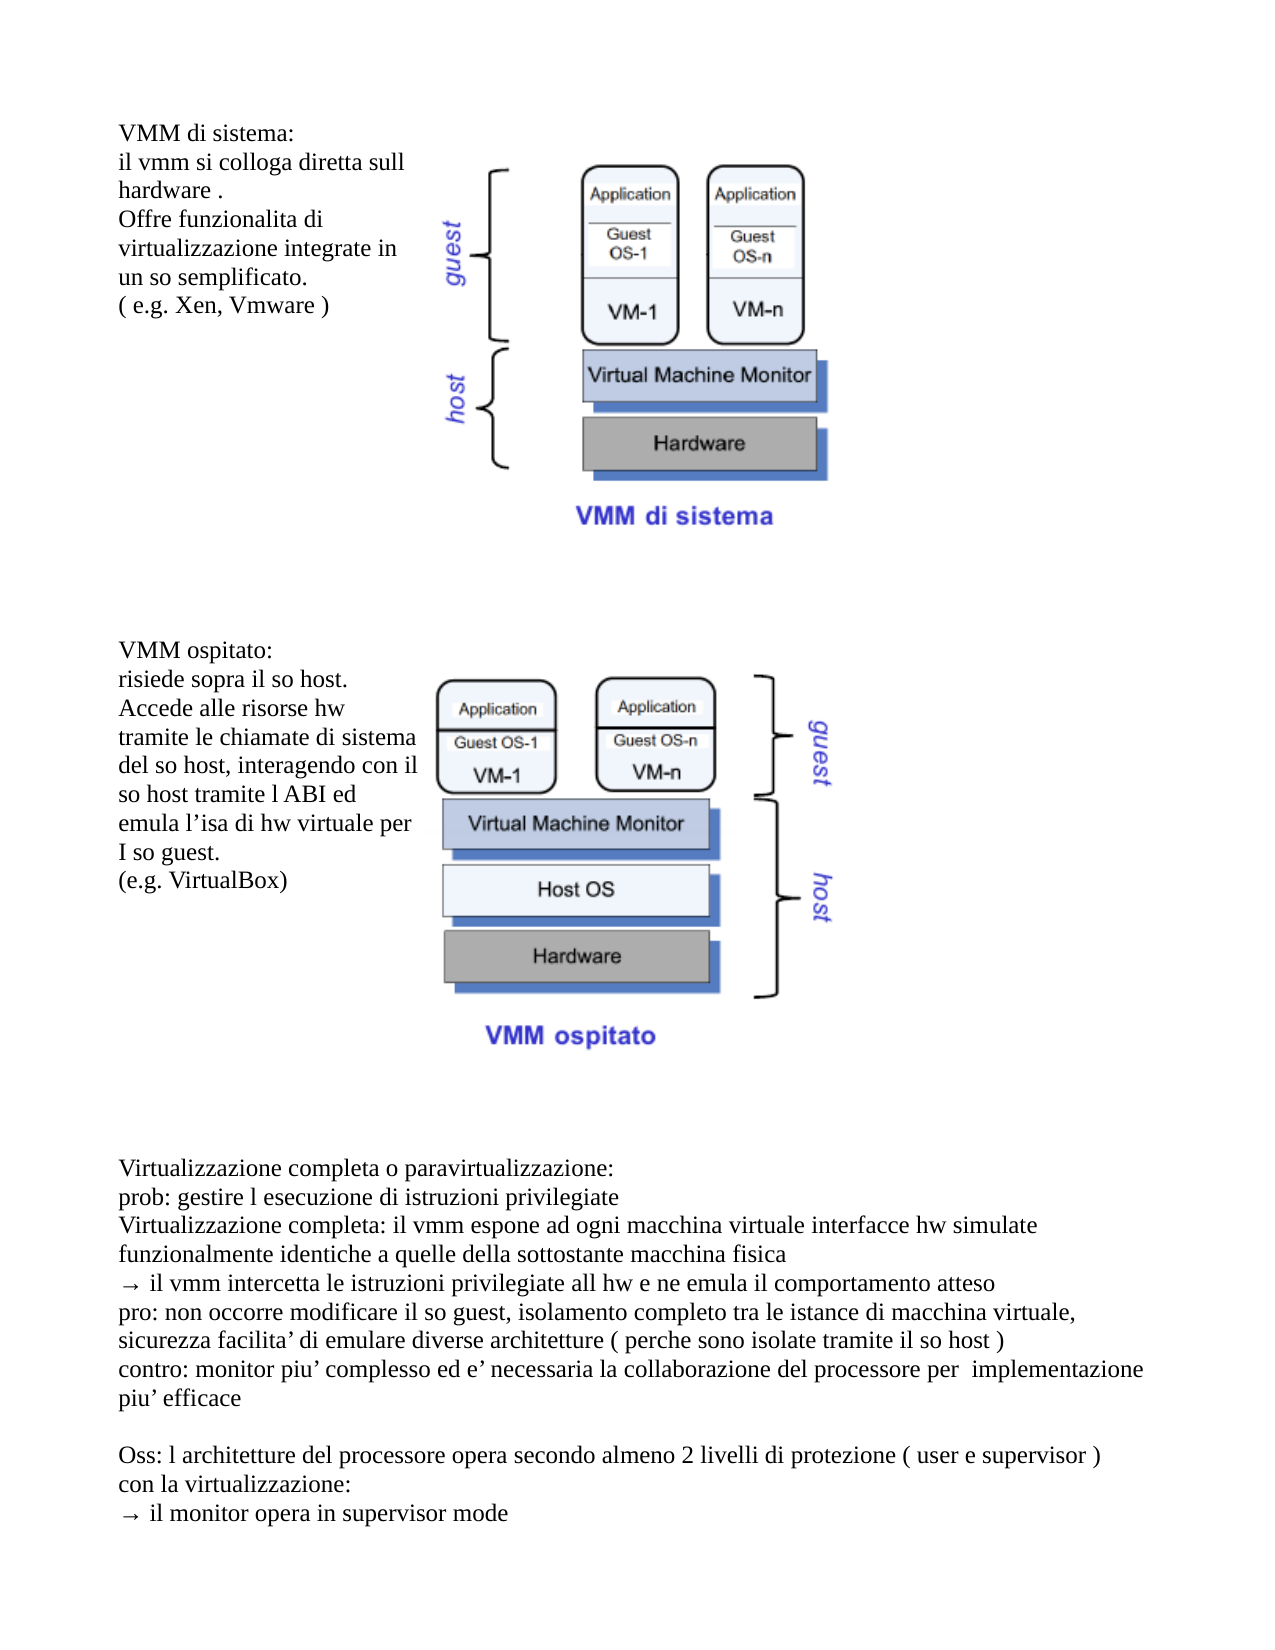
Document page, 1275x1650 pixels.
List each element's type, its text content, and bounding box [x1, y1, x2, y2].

text ( e.g. Xen, Vmware ) [118, 291, 426, 319]
text [849, 291, 1157, 319]
text Offre funzionalita di virtualizzazione integrate in un so semplificato. [118, 204, 426, 291]
text [856, 693, 1157, 866]
text con la virtualizzazione: [118, 1469, 1157, 1498]
text VMM di sistema: [118, 118, 1157, 147]
text (e.g. VirtualBox) [118, 866, 419, 894]
picture [419, 664, 856, 1057]
text → il vmm intercetta le istruzioni privilegiate all hw e ne emula il comportamento atteso [118, 1268, 1157, 1297]
text [849, 204, 1157, 291]
text [856, 866, 1157, 894]
picture [426, 146, 849, 539]
text Accede alle risorse hw tramite le chiamate di sistema del so host, interagendo con il so host tramite l ABI ed emula l’isa di hw virtuale per I so guest. [118, 693, 419, 866]
text risiede sopra il so host. [118, 664, 419, 693]
text contro: monitor piu’ complesso ed e’ necessaria la collaborazione del processore per implementazione piu’ efficace [118, 1354, 1157, 1412]
text prob: gestire l esecuzione di istruzioni privilegiate [118, 1182, 1157, 1211]
text → il monitor opera in supervisor mode [118, 1498, 1157, 1527]
text Virtualizzazione completa: il vmm espone ad ogni macchina virtuale interfacce hw simulate funzionalmente identiche a quelle della sottostante macchina fisica [118, 1211, 1157, 1268]
text [856, 664, 1157, 693]
text [849, 147, 1157, 204]
text VMM ospitato: [118, 636, 1157, 664]
text il vmm si colloga diretta sull hardware . [118, 147, 426, 204]
text Oss: l architetture del processore opera secondo almeno 2 livelli di protezione ( user e supervisor ) [118, 1441, 1157, 1469]
text Virtualizzazione completa o paravirtualizzazione: [118, 1153, 1157, 1182]
text pro: non occorre modificare il so guest, isolamento completo tra le istance di macchina virtuale, sicurezza facilita’ di emulare diverse architetture ( perche sono isolate tramite il so host ) [118, 1297, 1157, 1354]
